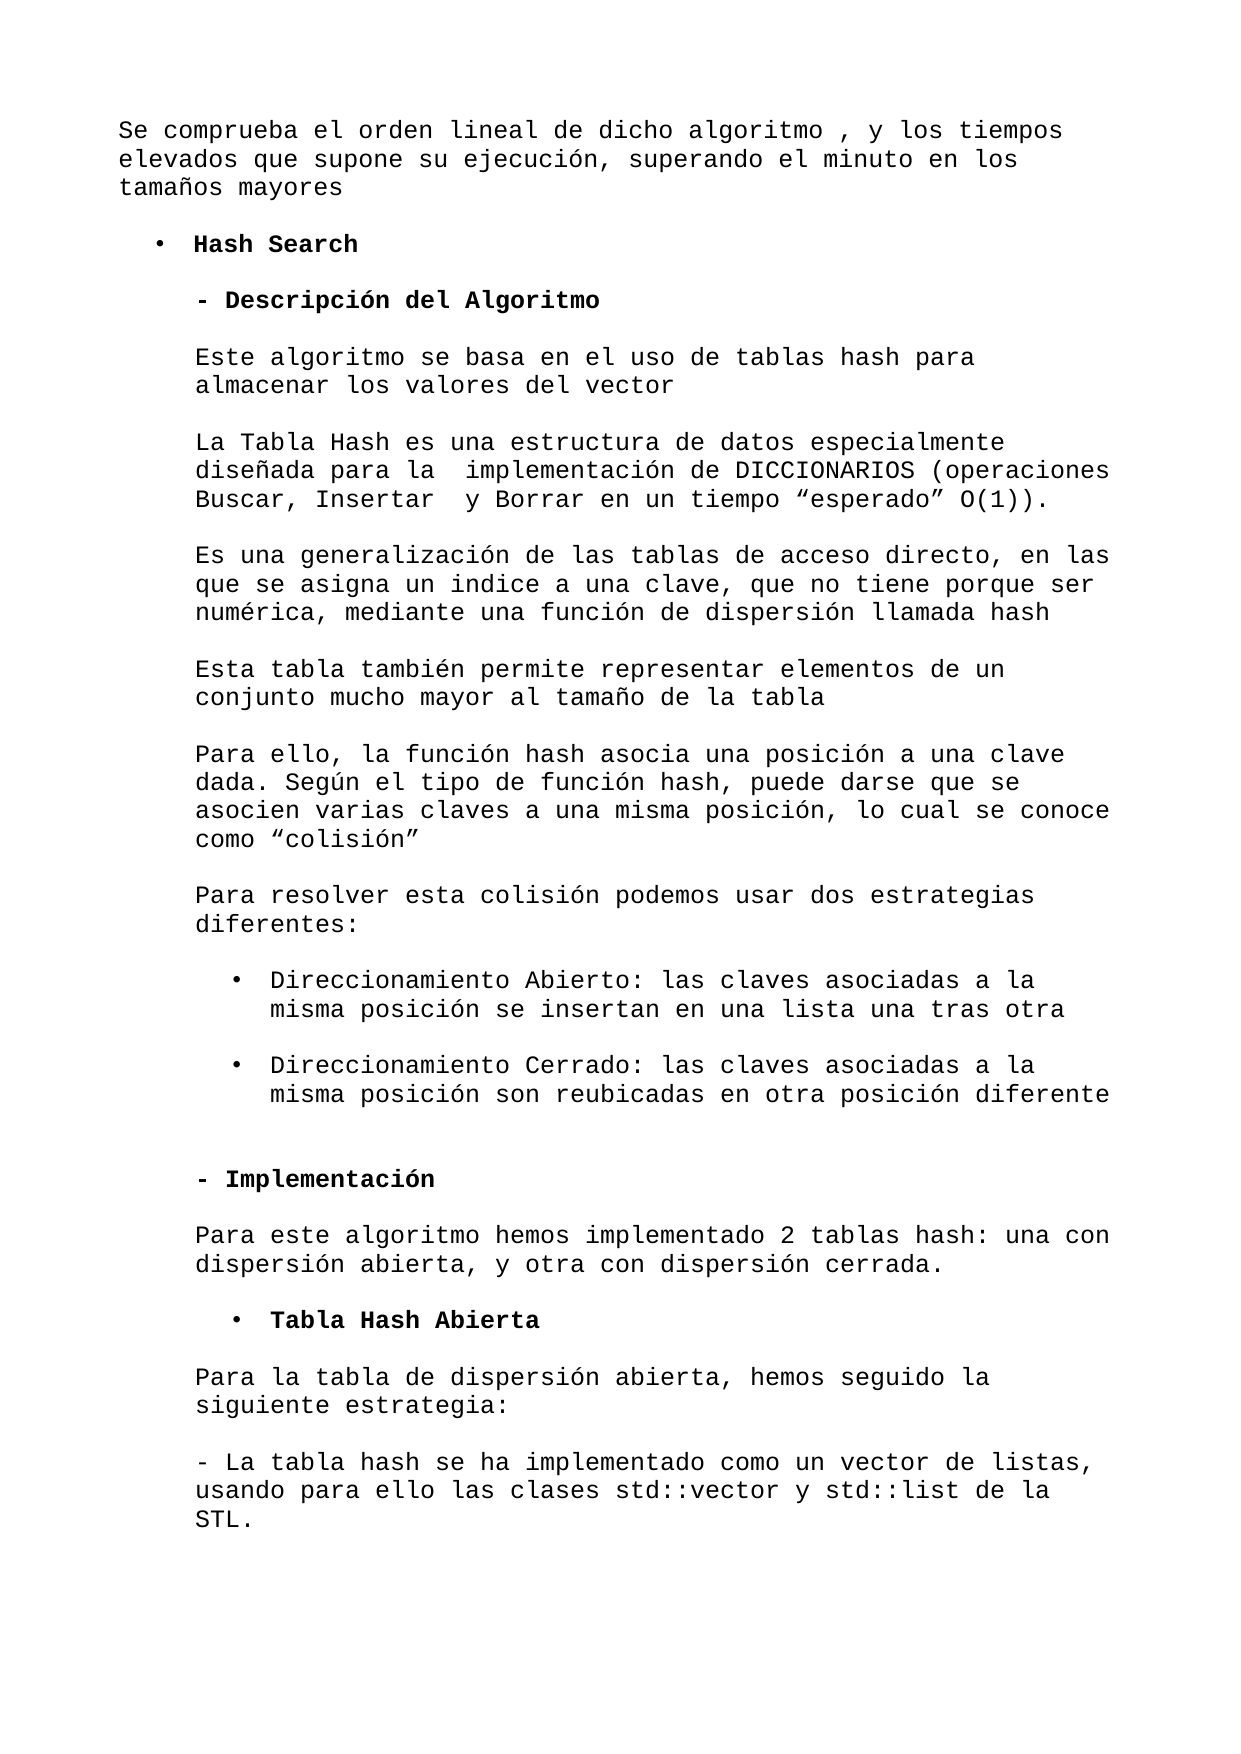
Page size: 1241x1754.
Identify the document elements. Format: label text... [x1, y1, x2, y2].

text Para ello, la función hash asocia una posición a una clave dada. Según el tipo de función hash, puede darse que se asocien varias claves a una misma posición, lo cual se conoce como “colisión” [195, 741, 1123, 855]
text Se comprueba el orden lineal de dicho algoritmo , y los tiempos elevados que supone su ejecución, superando el minuto en los tamaños mayores [118, 118, 1123, 203]
text Esta tabla también permite representar elementos de un conjunto mucho mayor al tamaño de la tabla [195, 656, 1123, 713]
text - Descripción del Algoritmo [195, 288, 1123, 316]
text Este algoritmo se basa en el uso de tablas hash para almacenar los valores del vector [195, 345, 1123, 401]
text Para resolver esta colisión podemos usar dos estrategias diferentes: [195, 883, 1123, 940]
text Es una generalización de las tablas de acceso directo, en las que se asigna un indice a una clave, que no tiene porque ser numérica, mediante una función de dispersión llamada hash [195, 543, 1123, 628]
text Para la tabla de dispersión abierta, hemos seguido la siguiente estrategia: [195, 1365, 1123, 1421]
text - Implementación [195, 1166, 1123, 1195]
list Direccionamiento Cerrado: las claves asociadas a la misma posición son reubicadas en otra posición diferente [232, 1053, 1123, 1110]
list Hash Search [156, 231, 1123, 260]
text La Tabla Hash es una estructura de datos especialmente diseñada para la implementación de DICCIONARIOS (operaciones Buscar, Insertar y Borrar en un tiempo “esperado” O(1)). [195, 430, 1123, 515]
text - La tabla hash se ha implementado como un vector de listas, usando para ello las clases std::vector y std::list de la STL. [195, 1450, 1123, 1535]
list Tabla Hash Abierta [232, 1308, 1123, 1336]
text Para este algoritmo hemos implementado 2 tablas hash: una con dispersión abierta, y otra con dispersión cerrada. [195, 1223, 1123, 1280]
list Direccionamiento Abierto: las claves asociadas a la misma posición se insertan en una lista una tras otra [232, 968, 1123, 1025]
